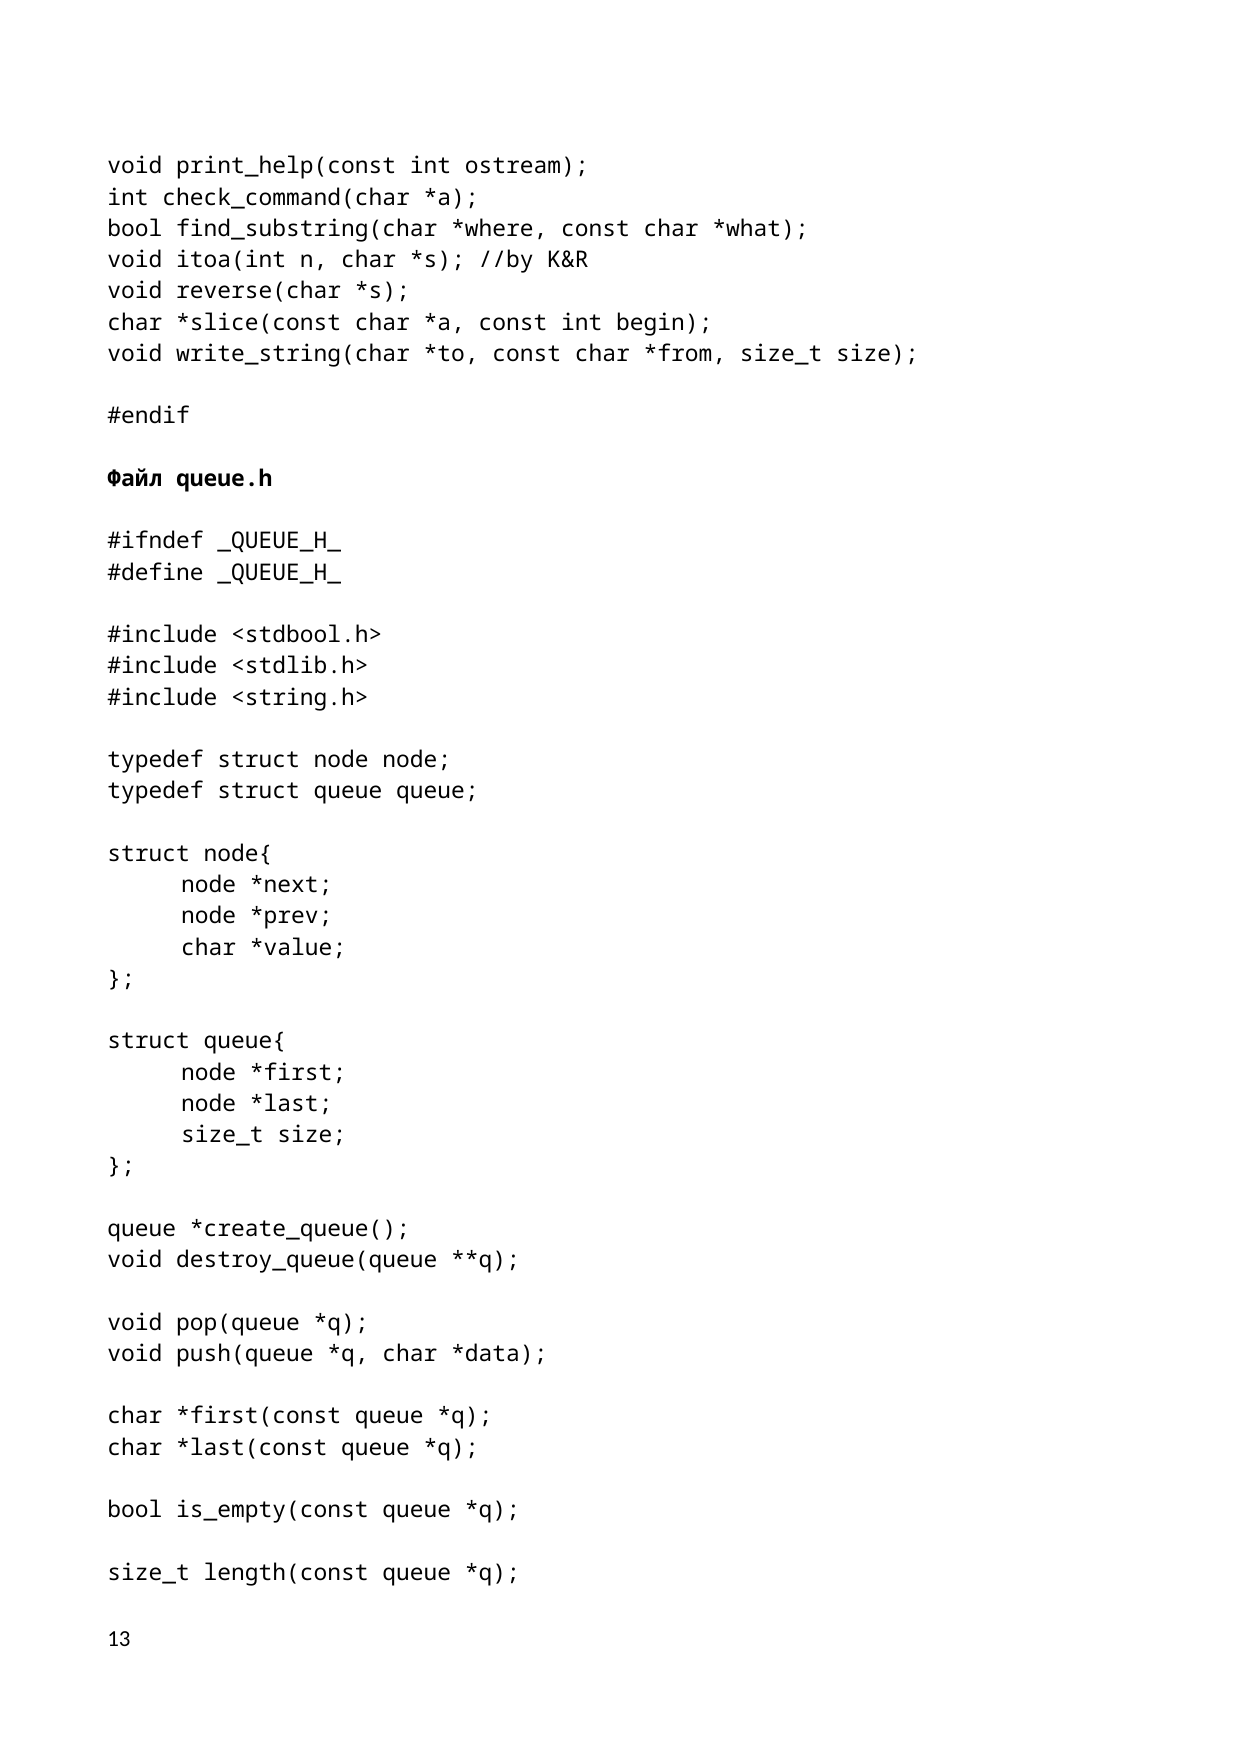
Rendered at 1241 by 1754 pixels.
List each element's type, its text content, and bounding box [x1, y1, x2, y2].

text #define _QUEUE_H_ [107, 556, 1153, 587]
text }; [107, 962, 1153, 993]
text size_t length(const queue *q); [107, 1556, 1153, 1587]
text char *value; [107, 931, 1153, 962]
text char *first(const queue *q); [107, 1399, 1153, 1431]
text struct queue{ [107, 1024, 1153, 1056]
text }; [107, 1149, 1153, 1181]
text size_t size; [107, 1118, 1153, 1149]
text node *last; [107, 1087, 1153, 1118]
text node *prev; [107, 899, 1153, 931]
text void destroy_queue(queue **q); [107, 1243, 1153, 1274]
text typedef struct node node; [107, 743, 1153, 774]
text int check_command(char *a); [107, 181, 1153, 212]
text #include <string.h> [107, 681, 1153, 712]
text char *last(const queue *q); [107, 1431, 1153, 1462]
text node *next; [107, 868, 1153, 899]
text void pop(queue *q); [107, 1306, 1153, 1337]
text bool is_empty(const queue *q); [107, 1493, 1153, 1524]
text void write_string(char *to, const char *from, size_t size); [107, 337, 1153, 368]
text char *slice(const char *a, const int begin); [107, 306, 1153, 337]
text #endif [107, 399, 1153, 431]
text Файл queue.h [107, 462, 1153, 493]
text node *first; [107, 1056, 1153, 1087]
text bool find_substring(char *where, const char *what); [107, 212, 1153, 243]
text void itoa(int n, char *s); //by K&R [107, 243, 1153, 274]
text typedef struct queue queue; [107, 774, 1153, 806]
text #ifndef _QUEUE_H_ [107, 524, 1153, 556]
text void reverse(char *s); [107, 274, 1153, 306]
text #include <stdlib.h> [107, 649, 1153, 681]
text #include <stdbool.h> [107, 618, 1153, 649]
text queue *create_queue(); [107, 1212, 1153, 1243]
text struct node{ [107, 837, 1153, 868]
text void print_help(const int ostream); [107, 149, 1153, 181]
text void push(queue *q, char *data); [107, 1337, 1153, 1368]
